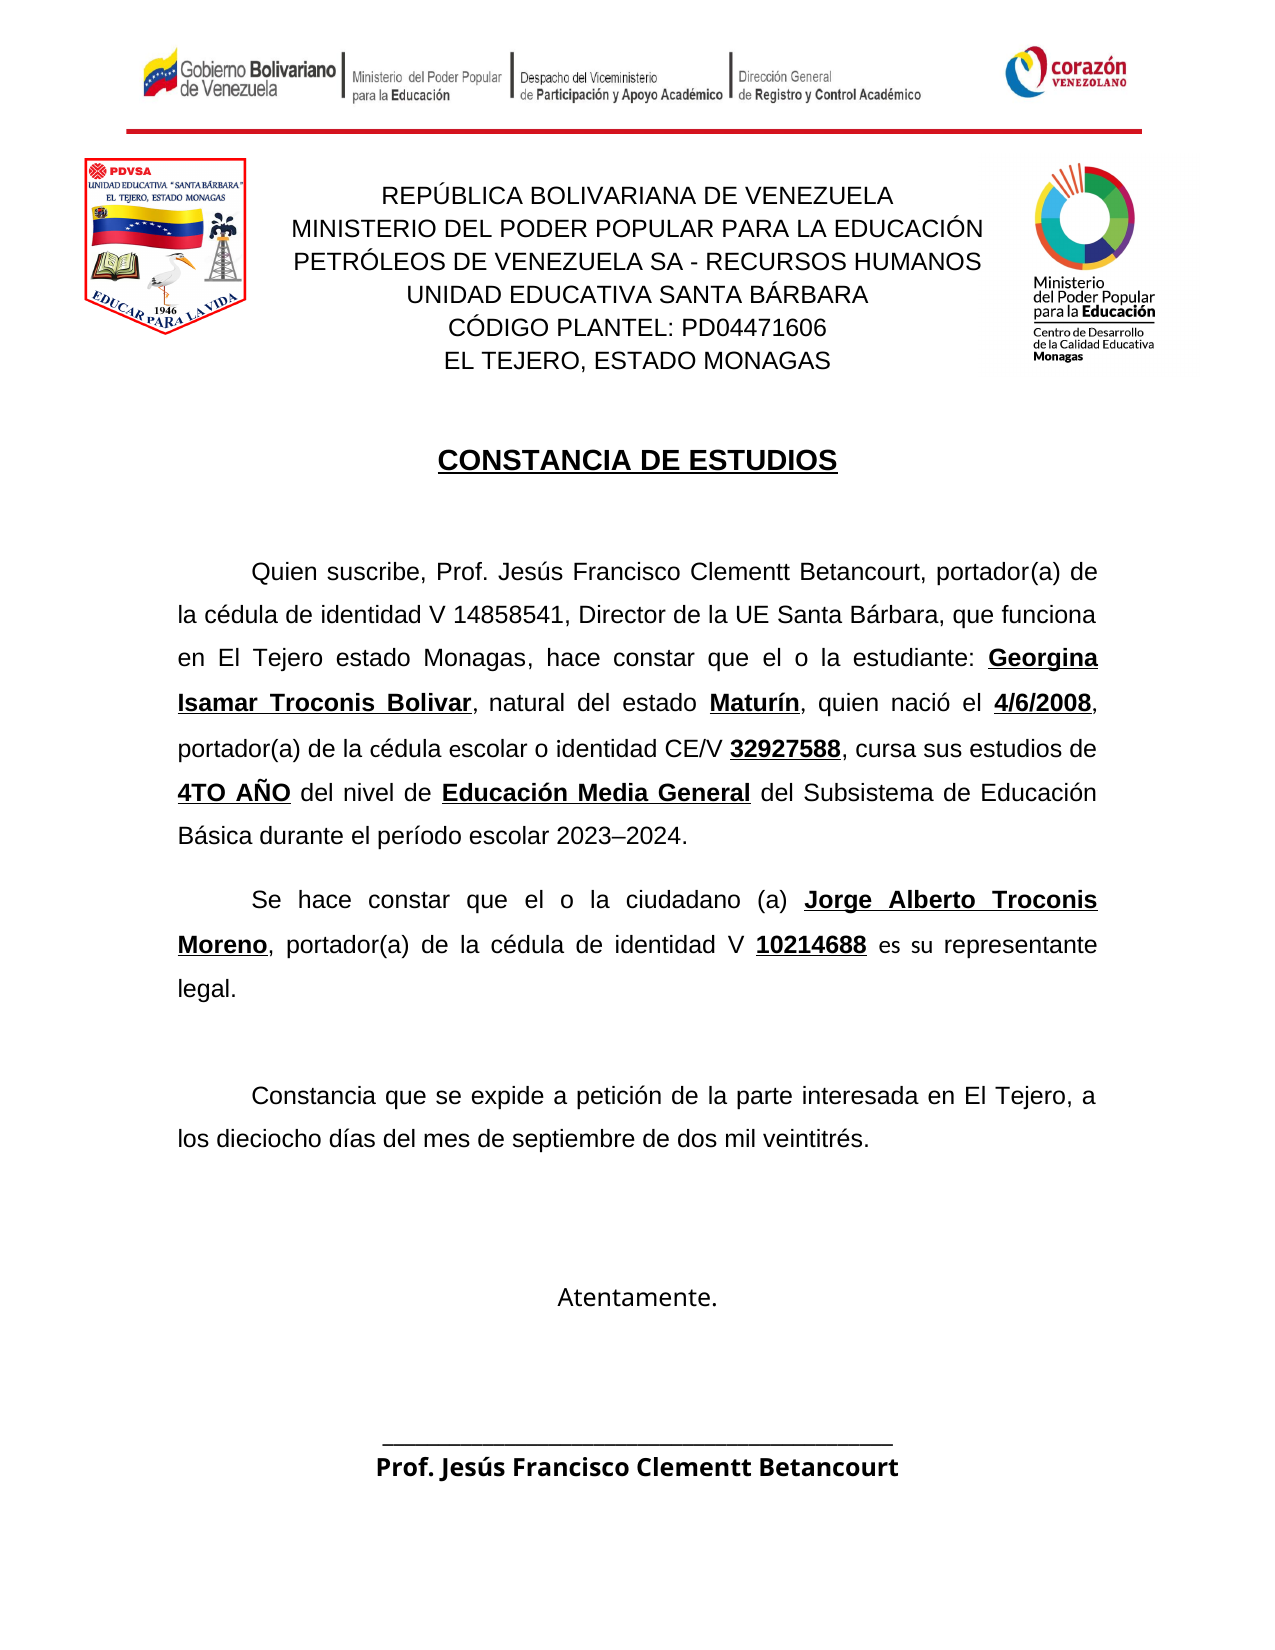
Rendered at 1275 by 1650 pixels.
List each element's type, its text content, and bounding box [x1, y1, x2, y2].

text Prof. Jesús Francisco Clementt Betancourt [177, 1450, 1098, 1484]
text Quien suscribe, Prof. Jesús Francisco Clementt Betancourt, portador(a) de la cédula de identidad V 14858541, Director de la UE Santa Bárbara, que funciona en El Tejero estado Monagas, hace constar que el o la estudiante: Georgina Isamar Troconis Bolivar, natural del estado Maturín, quien nació el 4/6/2008, portador(a) de la cédula escolar o identidad CE/V 32927588, cursa sus estudios de 4TO AÑO del nivel de Educación Media General del Subsistema de Educación Básica durante el período escolar 2023–2024. [177, 557, 1098, 849]
text EL TEJERO, ESTADO MONAGAS [177, 346, 978, 374]
text Atentamente. [177, 1279, 1098, 1313]
picture [126, 11, 1142, 134]
picture [79, 158, 252, 335]
text ______________________________________________ [177, 1416, 1098, 1450]
subtitle REPÚBLICA BOLIVARIANA DE VENEZUELA [252, 181, 978, 209]
subtitle MINISTERIO DEL PODER POPULAR PARA LA EDUCACIÓN [252, 214, 978, 242]
text Se hace constar que el o la ciudadano (a) Jorge Alberto Troconis Moreno, portador(a) de la cédula de identidad V 10214688 es su representante legal. [177, 885, 1098, 1002]
picture [978, 153, 1200, 377]
text Constancia que se expide a petición de la parte interesada en El Tejero, a los dieciocho días del mes de septiembre de dos mil veintitrés. [177, 1081, 1098, 1153]
text CÓDIGO PLANTEL: PD04471606 [177, 313, 978, 341]
subtitle PETRÓLEOS DE VENEZUELA SA - RECURSOS HUMANOS [252, 247, 978, 275]
text UNIDAD EDUCATIVA SANTA BÁRBARA [252, 280, 978, 308]
subtitle CONSTANCIA DE ESTUDIOS [177, 443, 1098, 476]
